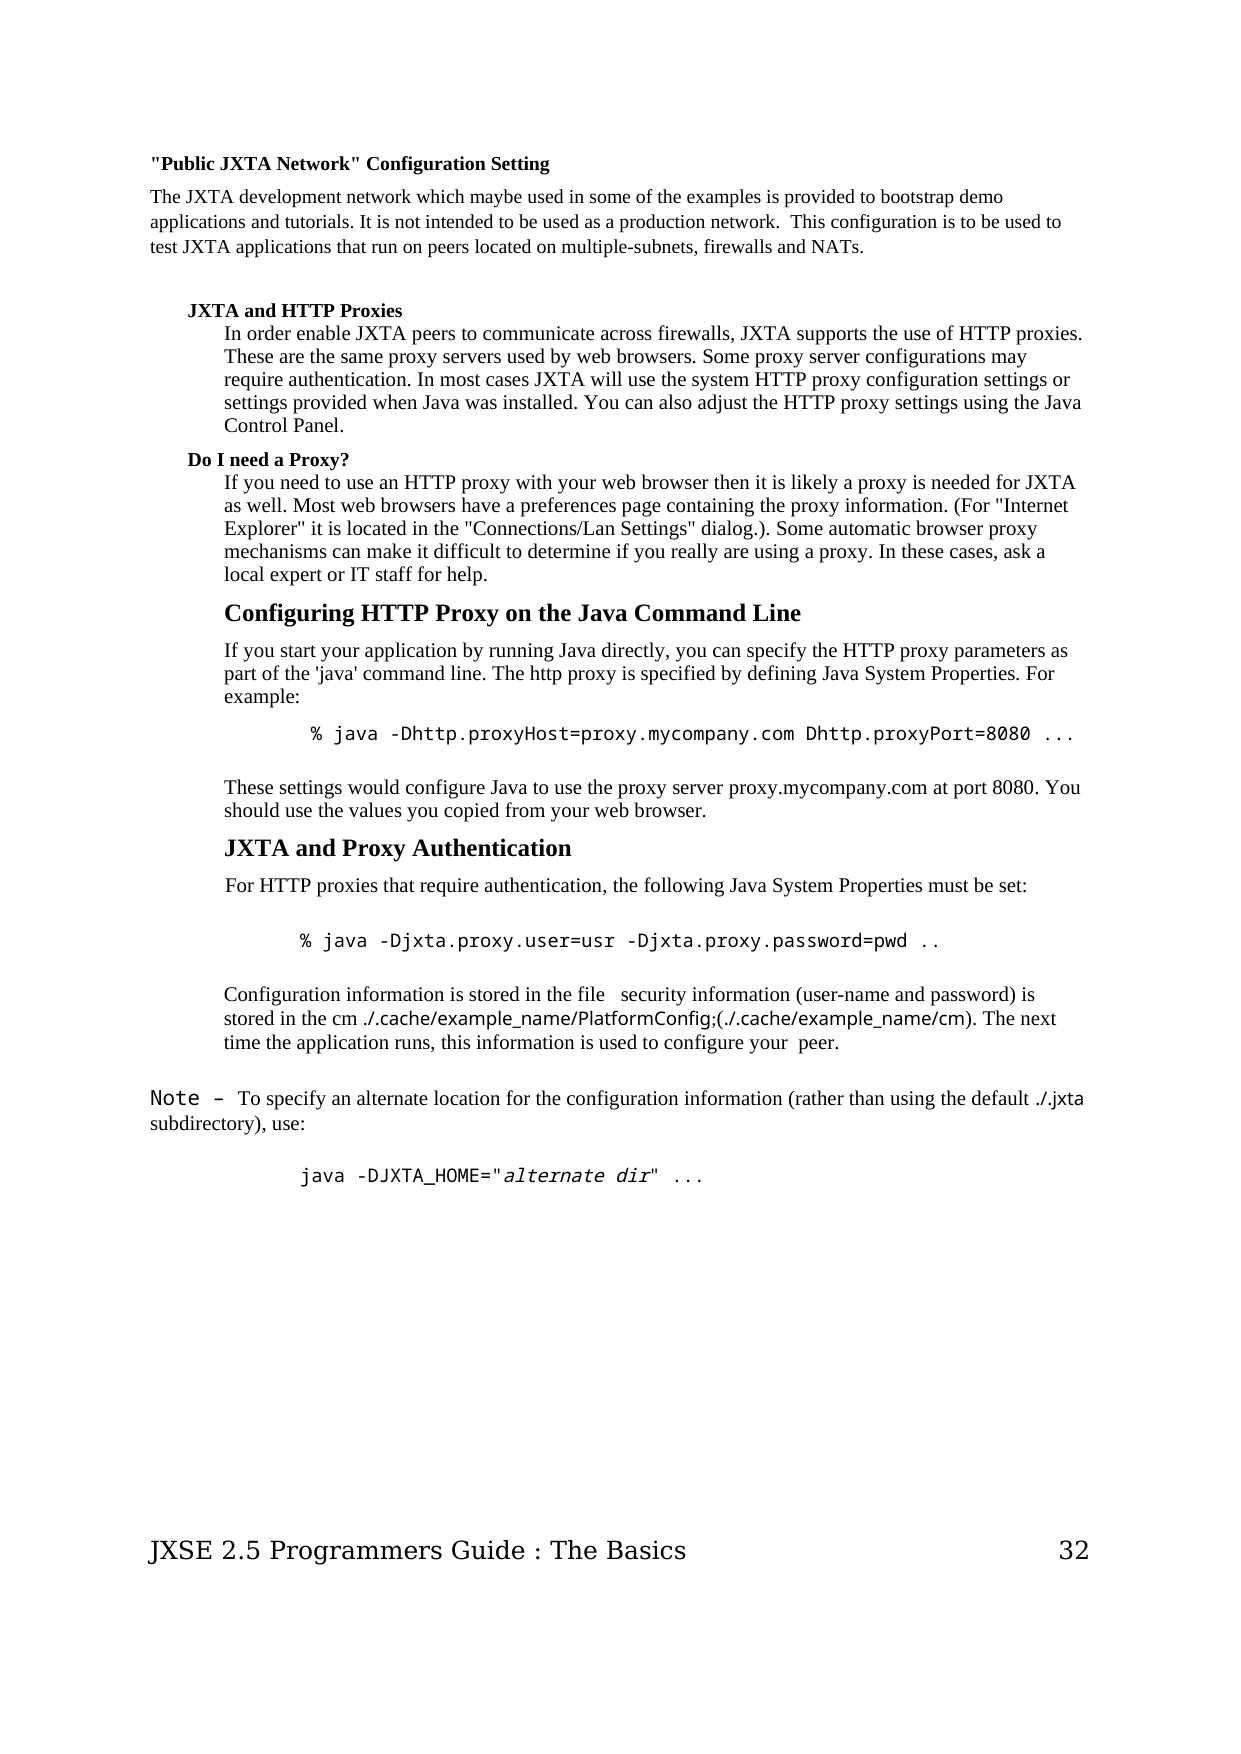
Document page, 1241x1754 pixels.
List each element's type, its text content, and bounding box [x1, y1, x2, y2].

text JXTA and HTTP Proxies [187, 300, 1090, 322]
text For HTTP proxies that require authentication, the following Java System Properties must be set: [225, 874, 1090, 897]
text JXTA and Proxy Authentication [224, 834, 1090, 862]
text The JXTA development network which maybe used in some of the examples is provided to bootstrap demo applications and tutorials. It is not intended to be used as a production network. This configuration is to be used to test JXTA applications that run on peers located on multiple-subnets, firewalls and NATs. [150, 183, 1090, 258]
text If you need to use an HTTP proxy with your web browser then it is likely a proxy is needed for JXTA as well. Most web browsers have a preferences page containing the proxy information. (For "Internet Explorer" it is located in the "Connections/Lan Settings" dialog.). Some automatic browser proxy mechanisms can make it difficult to determine if you really are using a proxy. In these cases, ask a local expert or IT staff for help. [224, 471, 1090, 586]
list To specify an alternate location for the configuration information (rather than using the default ./.jxta subdirectory), use: java -DJXTA_HOME="alternate dir" ... [150, 1083, 1090, 1188]
text In order enable JXTA peers to communicate across firewalls, JXTA supports the use of HTTP proxies. These are the same proxy servers used by web browsers. Some proxy server configurations may require authentication. In most cases JXTA will use the system HTTP proxy configuration settings or settings provided when Java was installed. You can also adjust the HTTP proxy settings using the Java Control Panel. [224, 322, 1090, 437]
text If you start your application by running Java directly, you can specify the HTTP proxy parameters as part of the 'java' command line. The http proxy is specified by defining Java System Properties. For example: [224, 639, 1090, 708]
text Do I need a Proxy? [187, 449, 1090, 471]
text % java -Djxta.proxy.user=usr -Djxta.proxy.password=pwd .. [300, 927, 1090, 953]
text These settings would configure Java to use the proxy server proxy.mycompany.com at port 8080. You should use the values you copied from your web browser. [224, 776, 1090, 822]
text "Public JXTA Network" Configuration Setting [150, 150, 1090, 175]
text Configuration information is stored in the file security information (user-name and password) is stored in the cm ./.cache/example_name/PlatformConfig;(./.cache/example_name/cm). The next time the application runs, this information is used to configure your peer. [223, 982, 1090, 1054]
text % java -Dhttp.proxyHost=proxy.mycompany.com Dhttp.proxyPort=8080 ... [300, 721, 1090, 746]
text Configuring HTTP Proxy on the Java Command Line [224, 599, 1090, 626]
